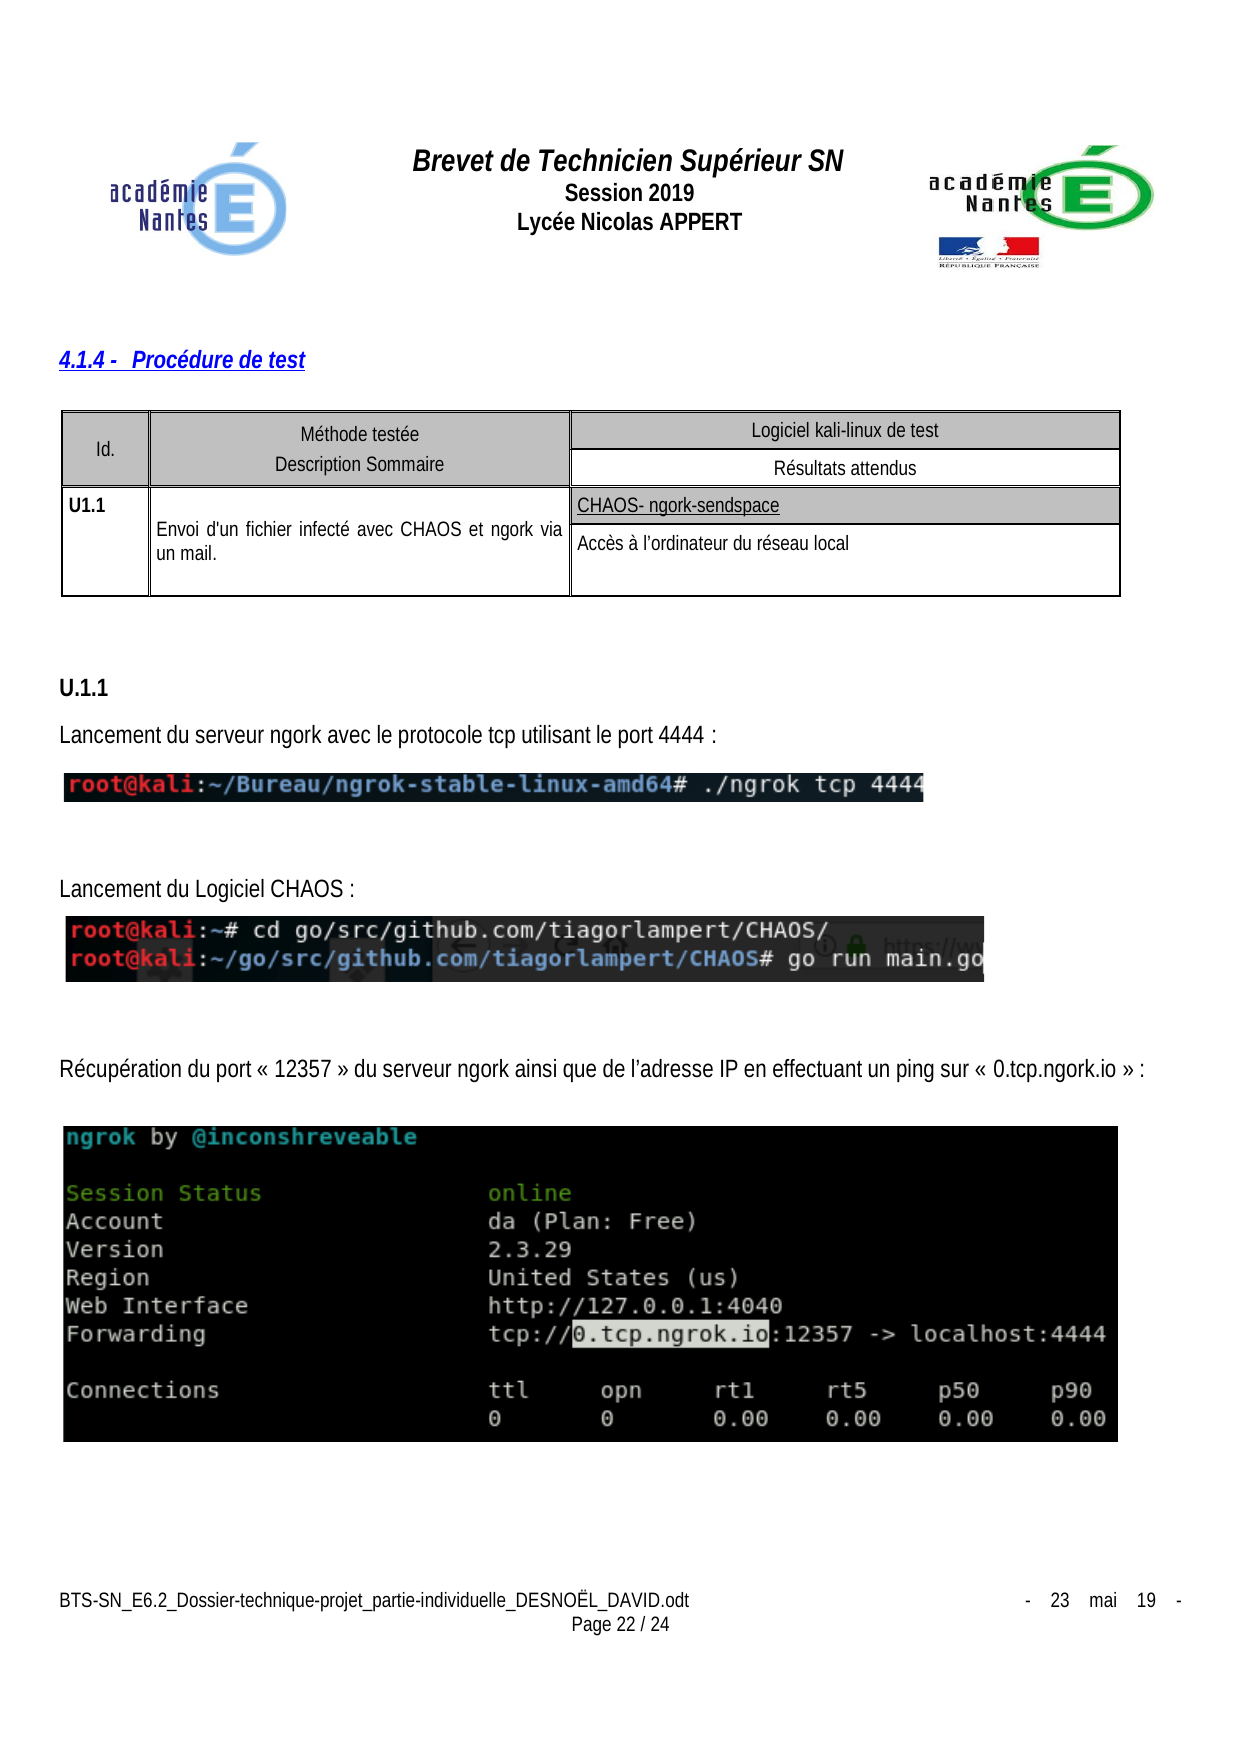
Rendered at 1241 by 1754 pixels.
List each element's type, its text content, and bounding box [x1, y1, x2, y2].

picture [65, 916, 985, 982]
text Lancement du Logiciel CHAOS : [59, 873, 1181, 902]
table_cell Résultats attendus [572, 450, 1119, 485]
table_cell Envoi d'un fichier infecté avec CHAOS et ngork via un mail. [151, 488, 569, 595]
subtitle Procédure de test [59, 345, 1181, 374]
picture [63, 1126, 1118, 1442]
picture [110, 142, 287, 256]
table_header Id. [63, 413, 148, 485]
table_cell Accès à l’ordinateur du réseau local [572, 525, 1119, 595]
subtitle U.1.1 [59, 673, 1181, 702]
picture [929, 145, 1155, 268]
text Lancement du serveur ngork avec le protocole tcp utilisant le port 4444 : [59, 720, 1181, 749]
text Récupération du port « 12357 » du serveur ngork ainsi que de l’adresse IP en effectuant un ping sur « 0.tcp.ngork.io » : [59, 1054, 1181, 1083]
table_header CHAOS- ngork-sendspace [572, 488, 1119, 523]
table_header Méthode testée Description Sommaire [151, 413, 569, 485]
picture [63, 773, 924, 802]
table_header Logiciel kali-linux de test [572, 413, 1119, 448]
table_cell U1.1 [63, 488, 148, 595]
